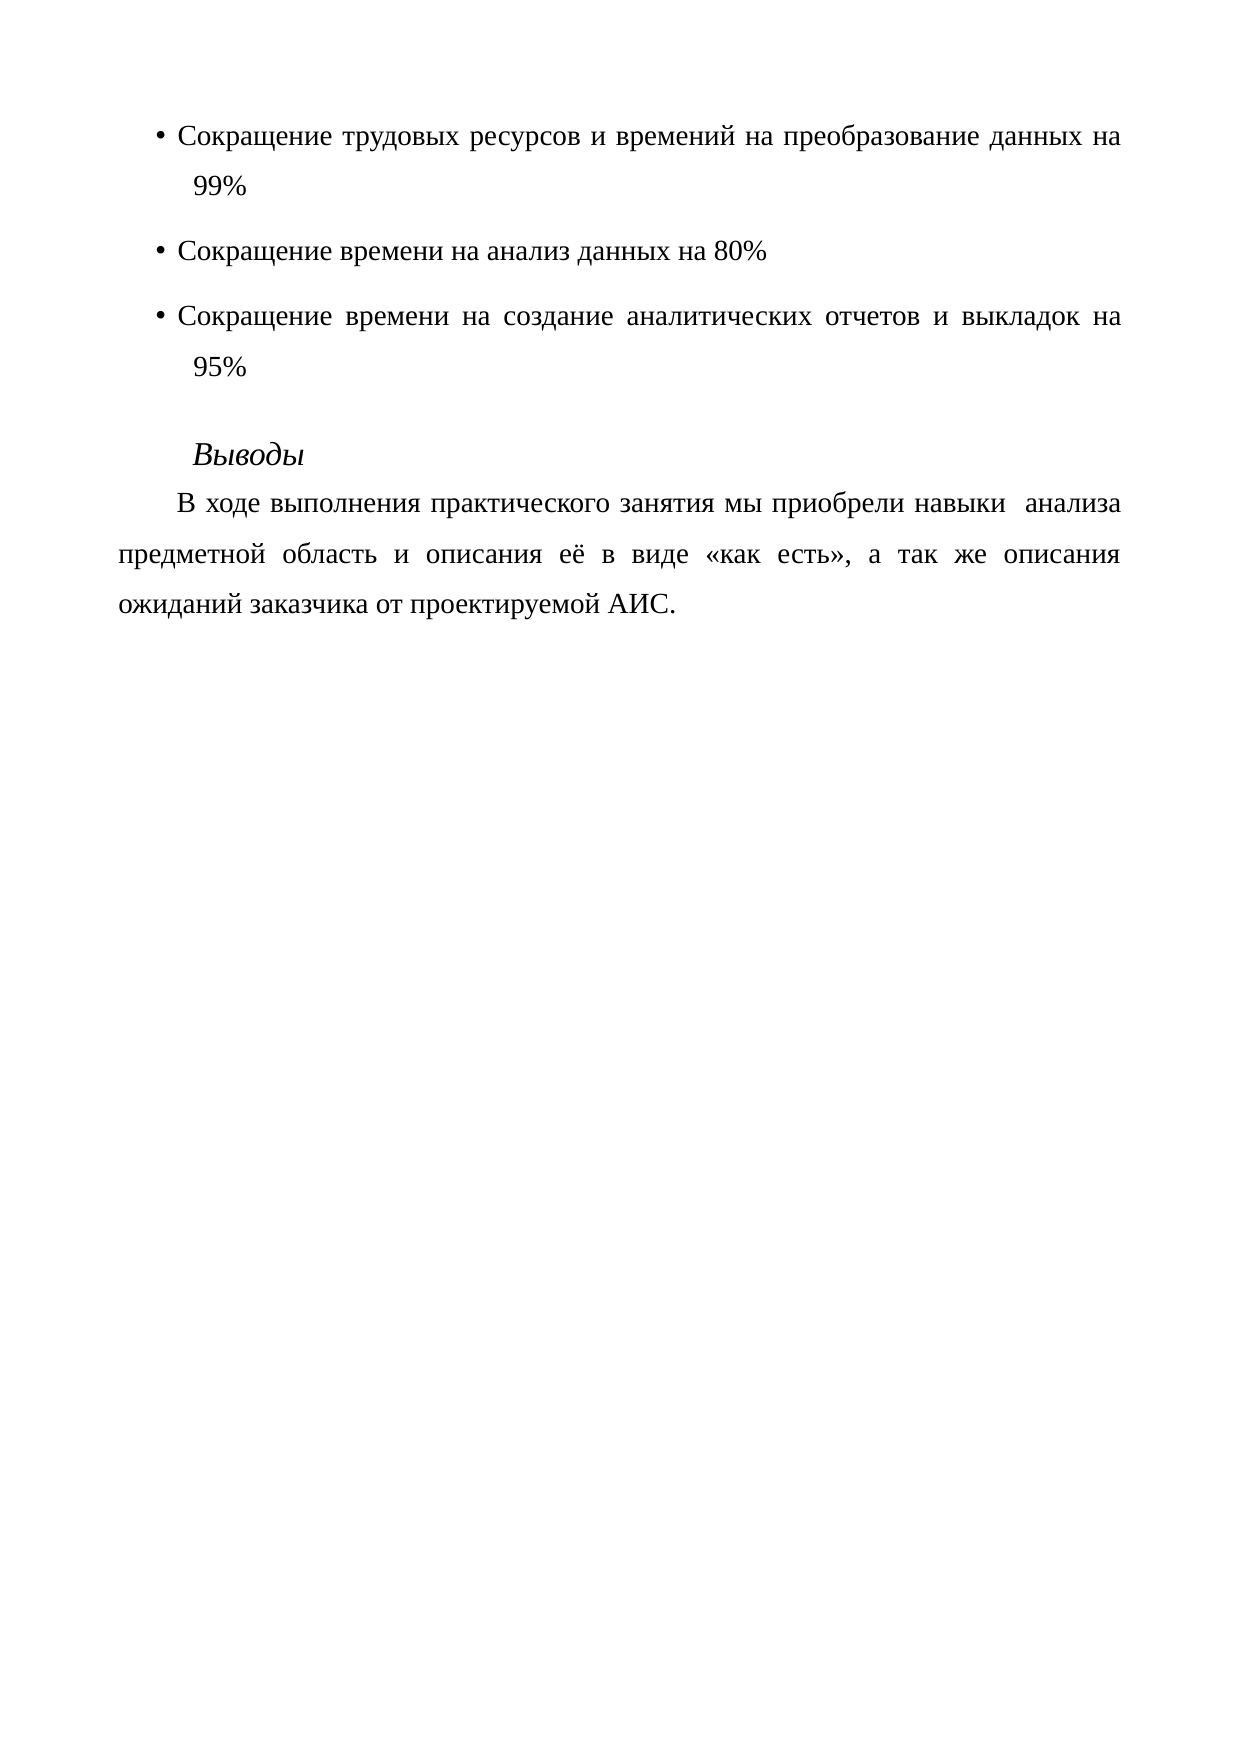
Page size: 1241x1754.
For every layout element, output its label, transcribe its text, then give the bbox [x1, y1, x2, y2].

list Сокращение времени на создание аналитических отчетов и выкладок на 95% [156, 298, 1122, 382]
list Сокращение времени на анализ данных на 80% [156, 233, 1122, 267]
text В ходе выполнения практического занятия мы приобрели навыки анализа предметной область и описания её в виде «как есть», а так же описания ожиданий заказчика от проектируемой АИС. [118, 485, 1122, 619]
list Сокращение трудовых ресурсов и времений на преобразование данных на 99% [156, 118, 1122, 202]
subtitle Выводы [118, 434, 1122, 473]
